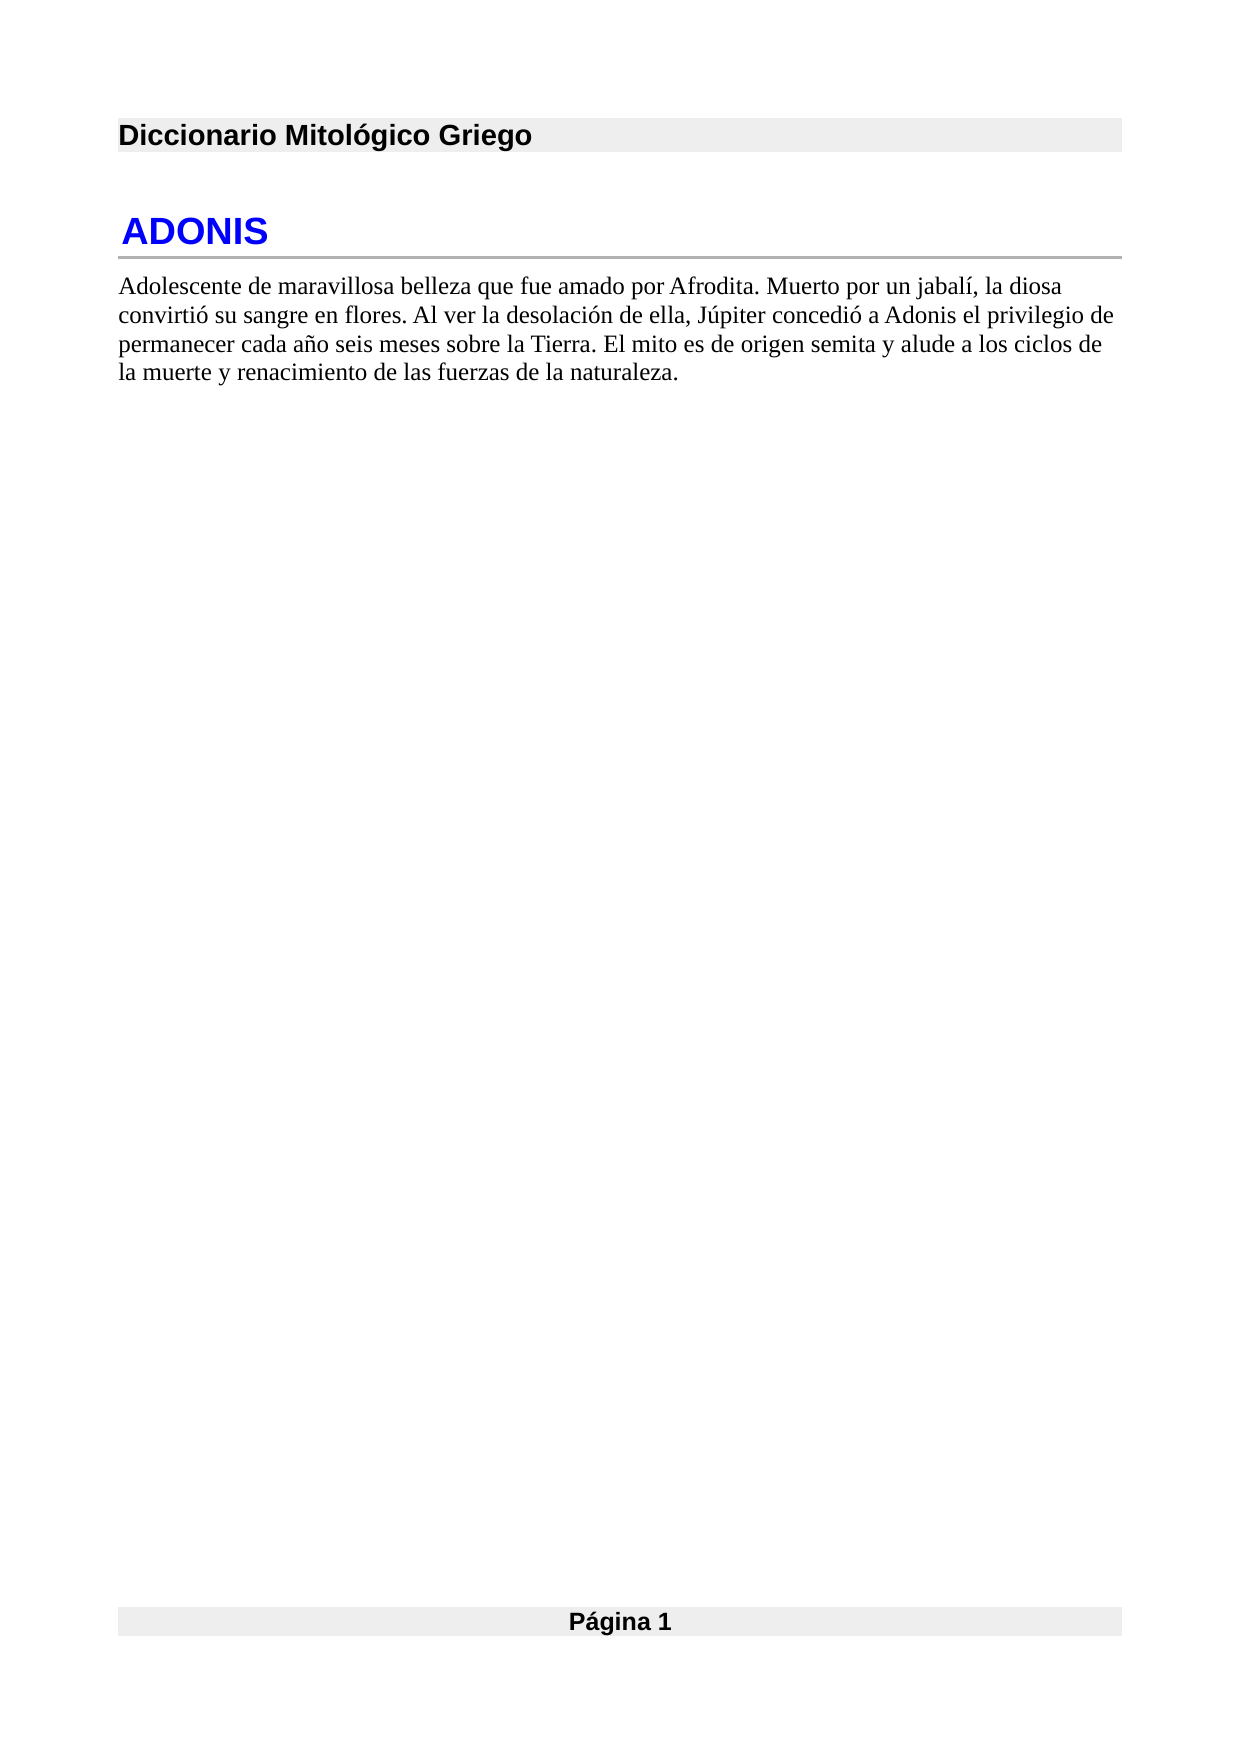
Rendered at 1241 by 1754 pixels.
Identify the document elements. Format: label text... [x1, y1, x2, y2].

subtitle ADONIS [118, 206, 1122, 256]
text Adolescente de maravillosa belleza que fue amado por Afrodita. Muerto por un jabalí, la diosa convirtió su sangre en flores. Al ver la desolación de ella, Júpiter concedió a Adonis el privilegio de permanecer cada año seis meses sobre la Tierra. El mito es de origen semita y alude a los ciclos de la muerte y renacimiento de las fuerzas de la naturaleza. [118, 271, 1122, 386]
